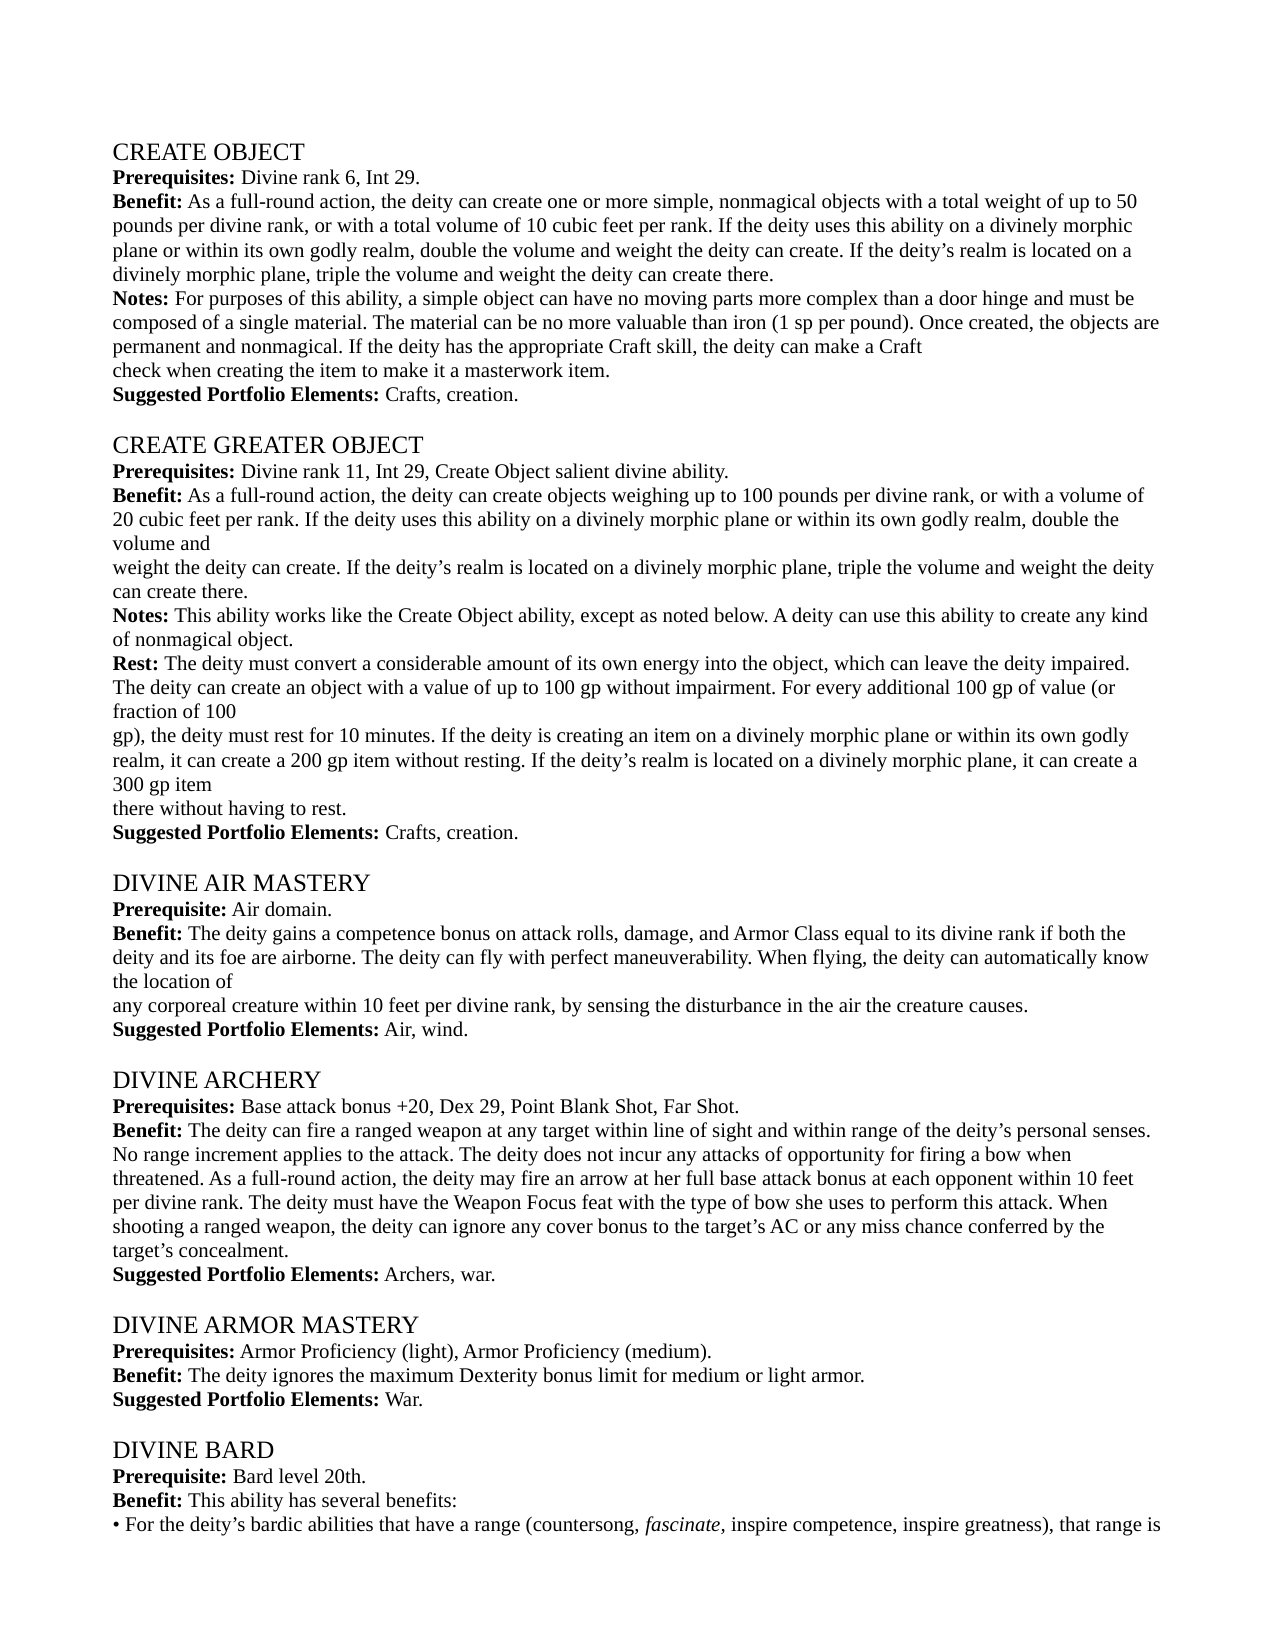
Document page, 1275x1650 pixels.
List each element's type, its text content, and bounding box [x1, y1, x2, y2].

text check when creating the item to make it a masterwork item. [112, 358, 1162, 382]
text Prerequisite: Air domain. [112, 897, 1162, 921]
text Suggested Portfolio Elements: Air, wind. [112, 1017, 1162, 1041]
text Benefit: The deity can fire a ranged weapon at any target within line of sight and within range of the deity’s personal senses. No range increment applies to the attack. The deity does not incur any attacks of opportunity for firing a bow when threatened. As a full-round action, the deity may fire an arrow at her full base attack bonus at each opponent within 10 feet per divine rank. The deity must have the Weapon Focus feat with the type of bow she uses to perform this attack. When shooting a ranged weapon, the deity can ignore any cover bonus to the target’s AC or any miss chance conferred by the [112, 1118, 1162, 1238]
text target’s concealment. [112, 1238, 1162, 1262]
text weight the deity can create. If the deity’s realm is located on a divinely morphic plane, triple the volume and weight the deity can create there. [112, 555, 1162, 603]
text Benefit: This ability has several benefits: [112, 1488, 1162, 1512]
text • For the deity’s bardic abilities that have a range (countersong, fascinate, inspire competence, inspire greatness), that range is [112, 1512, 1162, 1536]
text Benefit: The deity ignores the maximum Dexterity bonus limit for medium or light armor. [112, 1363, 1162, 1387]
text Suggested Portfolio Elements: War. [112, 1387, 1162, 1411]
text Notes: This ability works like the Create Object ability, except as noted below. A deity can use this ability to create any kind of nonmagical object. [112, 603, 1162, 651]
text Suggested Portfolio Elements: Crafts, creation. [112, 382, 1162, 406]
subtitle Divine Air Mastery [112, 868, 1162, 897]
text gp), the deity must rest for 10 minutes. If the deity is creating an item on a divinely morphic plane or within its own godly realm, it can create a 200 gp item without resting. If the deity’s realm is located on a divinely morphic plane, it can create a 300 gp item [112, 723, 1162, 796]
text any corporeal creature within 10 feet per divine rank, by sensing the disturbance in the air the creature causes. [112, 993, 1162, 1017]
text Prerequisite: Bard level 20th. [112, 1464, 1162, 1488]
subtitle Divine Archery [112, 1065, 1162, 1094]
text Prerequisites: Divine rank 11, Int 29, Create Object salient divine ability. [112, 459, 1162, 483]
text Benefit: As a full-round action, the deity can create one or more simple, nonmagical objects with a total weight of up to 50 pounds per divine rank, or with a total volume of 10 cubic feet per rank. If the deity uses this ability on a divinely morphic plane or within its own godly realm, double the volume and weight the deity can create. If the deity’s realm is located on a divinely morphic plane, triple the volume and weight the deity can create there. [112, 189, 1162, 286]
text Prerequisites: Base attack bonus +20, Dex 29, Point Blank Shot, Far Shot. [112, 1094, 1162, 1118]
text Prerequisites: Armor Proficiency (light), Armor Proficiency (medium). [112, 1339, 1162, 1363]
text Benefit: As a full-round action, the deity can create objects weighing up to 100 pounds per divine rank, or with a volume of 20 cubic feet per rank. If the deity uses this ability on a divinely morphic plane or within its own godly realm, double the volume and [112, 483, 1162, 555]
subtitle Divine Armor Mastery [112, 1310, 1162, 1339]
text Prerequisites: Divine rank 6, Int 29. [112, 165, 1162, 189]
text Rest: The deity must convert a considerable amount of its own energy into the object, which can leave the deity impaired. The deity can create an object with a value of up to 100 gp without impairment. For every additional 100 gp of value (or fraction of 100 [112, 651, 1162, 723]
text there without having to rest. [112, 796, 1162, 820]
text Benefit: The deity gains a competence bonus on attack rolls, damage, and Armor Class equal to its divine rank if both the deity and its foe are airborne. The deity can fly with perfect maneuverability. When flying, the deity can automatically know the location of [112, 921, 1162, 993]
text Suggested Portfolio Elements: Crafts, creation. [112, 820, 1162, 844]
text Suggested Portfolio Elements: Archers, war. [112, 1262, 1162, 1286]
subtitle Divine Bard [112, 1435, 1162, 1464]
subtitle Create Greater Object [112, 430, 1162, 459]
subtitle Create Object [112, 137, 1162, 165]
text Notes: For purposes of this ability, a simple object can have no moving parts more complex than a door hinge and must be composed of a single material. The material can be no more valuable than iron (1 sp per pound). Once created, the objects are permanent and nonmagical. If the deity has the appropriate Craft skill, the deity can make a Craft [112, 286, 1162, 358]
